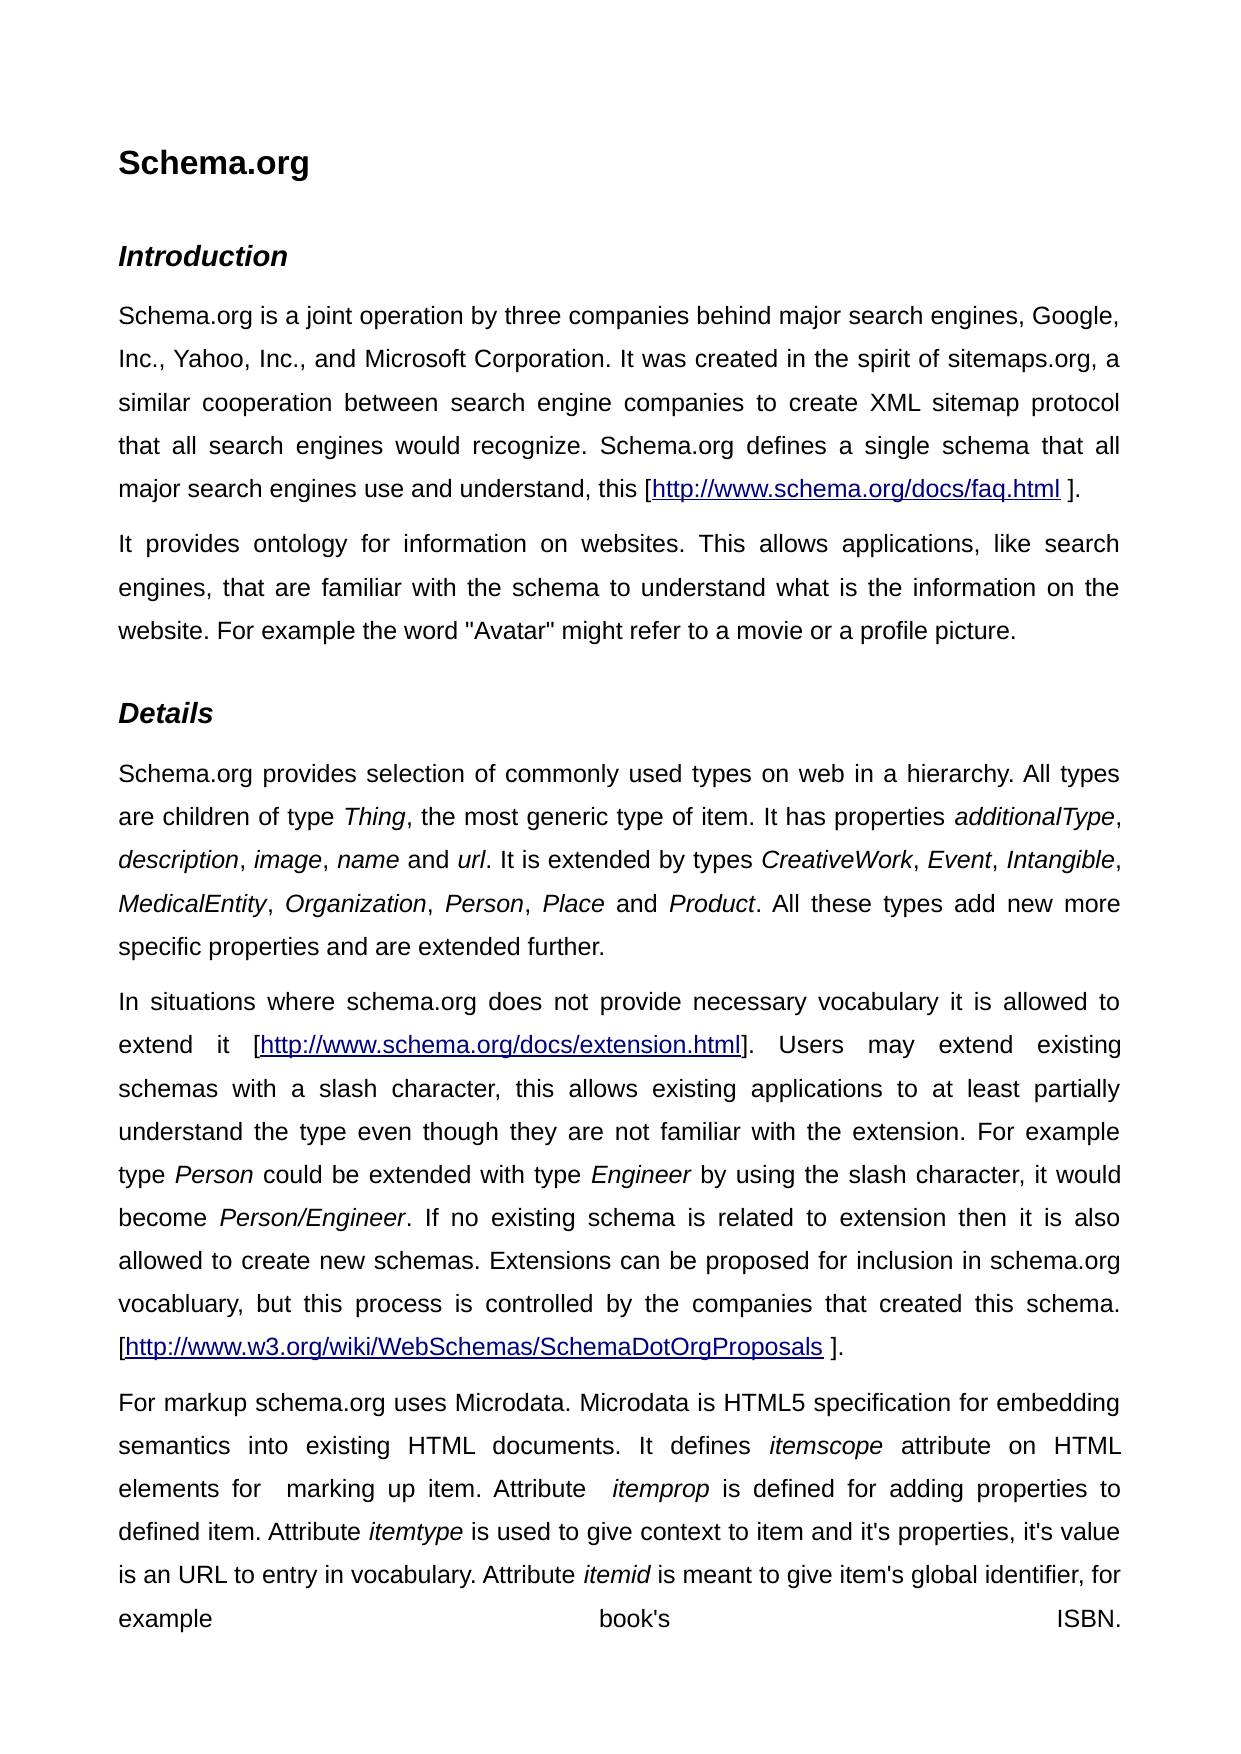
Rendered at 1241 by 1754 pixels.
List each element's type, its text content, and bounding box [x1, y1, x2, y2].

subtitle Introduction [118, 238, 1122, 272]
text Schema.org is a joint operation by three companies behind major search engines, Google, Inc., Yahoo, Inc., and Microsoft Corporation. It was created in the spirit of sitemaps.org, a similar cooperation between search engine companies to create XML sitemap protocol that all search engines would recognize. Schema.org defines a single schema that all major search engines use and understand, this [http://www.schema.org/docs/faq.html ]. [118, 301, 1122, 503]
text Schema.org provides selection of commonly used types on web in a hierarchy. All types are children of type Thing, the most generic type of item. It has properties additionalType, description, image, name and url. It is extended by types CreativeWork, Event, Intangible, MedicalEntity, Organization, Person, Place and Product. All these types add new more specific properties and are extended further. [118, 759, 1122, 960]
text For markup schema.org uses Microdata. Microdata is HTML5 specification for embedding semantics into existing HTML documents. It defines itemscope attribute on HTML elements for marking up item. Attribute itemprop is defined for adding properties to defined item. Attribute itemtype is used to give context to item and it's properties, it's value is an URL to entry in vocabulary. Attribute itemid is meant to give item's global identifier, for example book's ISBN. [118, 1388, 1122, 1632]
subtitle Schema.org [118, 143, 1122, 182]
subtitle Details [118, 696, 1122, 730]
text It provides ontology for information on websites. This allows applications, like search engines, that are familiar with the schema to understand what is the information on the website. For example the word "Avatar" might refer to a movie or a profile picture. [118, 529, 1122, 644]
text In situations where schema.org does not provide necessary vocabulary it is allowed to extend it [http://www.schema.org/docs/extension.html]. Users may extend existing schemas with a slash character, this allows existing applications to at least partially understand the type even though they are not familiar with the extension. For example type Person could be extended with type Engineer by using the slash character, it would become Person/Engineer. If no existing schema is related to extension then it is also allowed to create new schemas. Extensions can be proposed for inclusion in schema.org vocabluary, but this process is controlled by the companies that created this schema. [http://www.w3.org/wiki/WebSchemas/SchemaDotOrgProposals ]. [118, 987, 1122, 1361]
